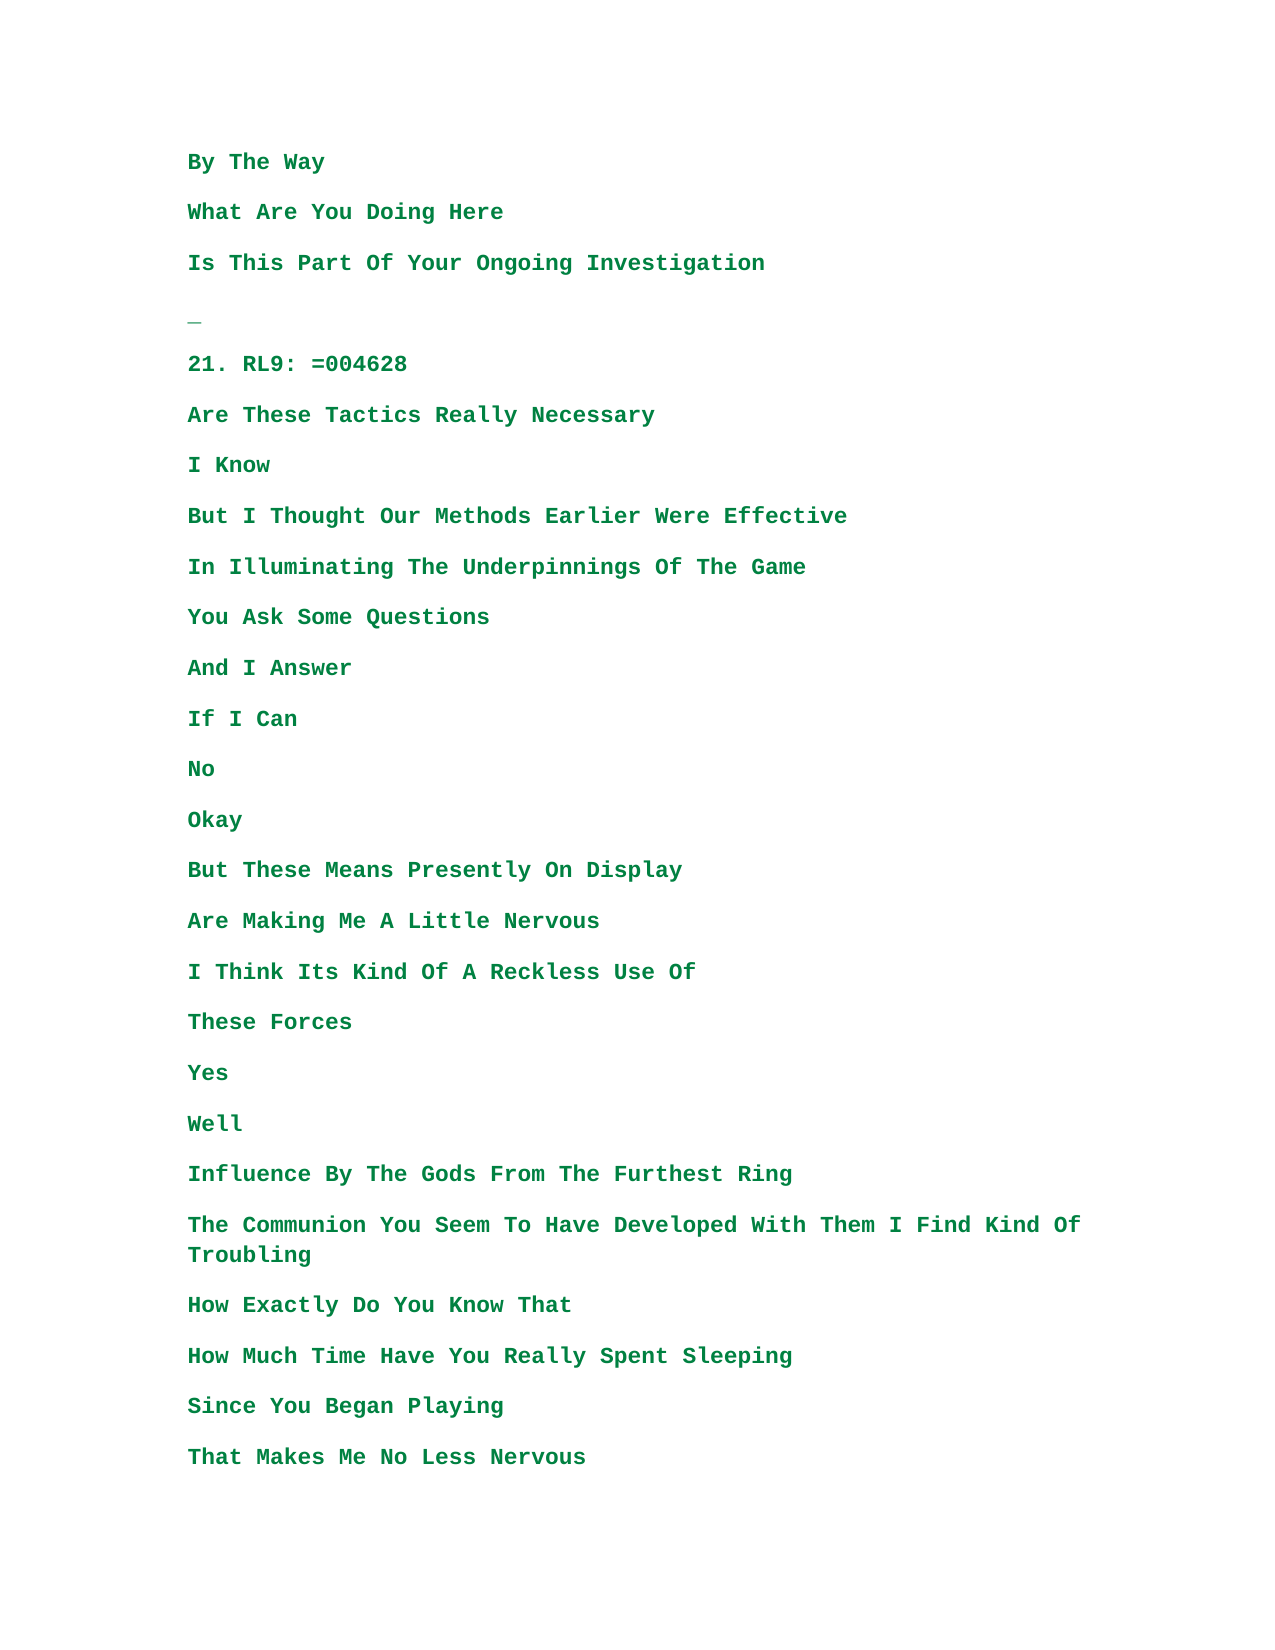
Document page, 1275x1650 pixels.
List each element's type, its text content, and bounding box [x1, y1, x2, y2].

text Well [187, 1112, 1087, 1138]
text Since You Began Playing [187, 1395, 1087, 1421]
text I Know [187, 454, 1087, 480]
text _ [187, 302, 1087, 328]
text That Makes Me No Less Nervous [187, 1445, 1087, 1471]
text And I Answer [187, 656, 1087, 682]
text How Much Time Have You Really Spent Sleeping [187, 1344, 1087, 1370]
text How Exactly Do You Know That [187, 1293, 1087, 1319]
text By The Way [187, 150, 1087, 176]
text In Illuminating The Underpinnings Of The Game [187, 555, 1087, 581]
text But I Thought Our Methods Earlier Were Effective [187, 504, 1087, 530]
text Okay [187, 808, 1087, 834]
text No [187, 757, 1087, 783]
text 21. RL9: =004628 [187, 352, 1087, 378]
text These Forces [187, 1011, 1087, 1037]
text The Communion You Seem To Have Developed With Them I Find Kind Of Troubling [187, 1213, 1087, 1269]
text What Are You Doing Here [187, 201, 1087, 227]
text But These Means Presently On Display [187, 859, 1087, 885]
text Are These Tactics Really Necessary [187, 403, 1087, 429]
text Is This Part Of Your Ongoing Investigation [187, 251, 1087, 277]
text I Think Its Kind Of A Reckless Use Of [187, 960, 1087, 986]
text Are Making Me A Little Nervous [187, 909, 1087, 935]
text Influence By The Gods From The Furthest Ring [187, 1162, 1087, 1188]
text If I Can [187, 707, 1087, 733]
text You Ask Some Questions [187, 606, 1087, 632]
text Yes [187, 1061, 1087, 1087]
